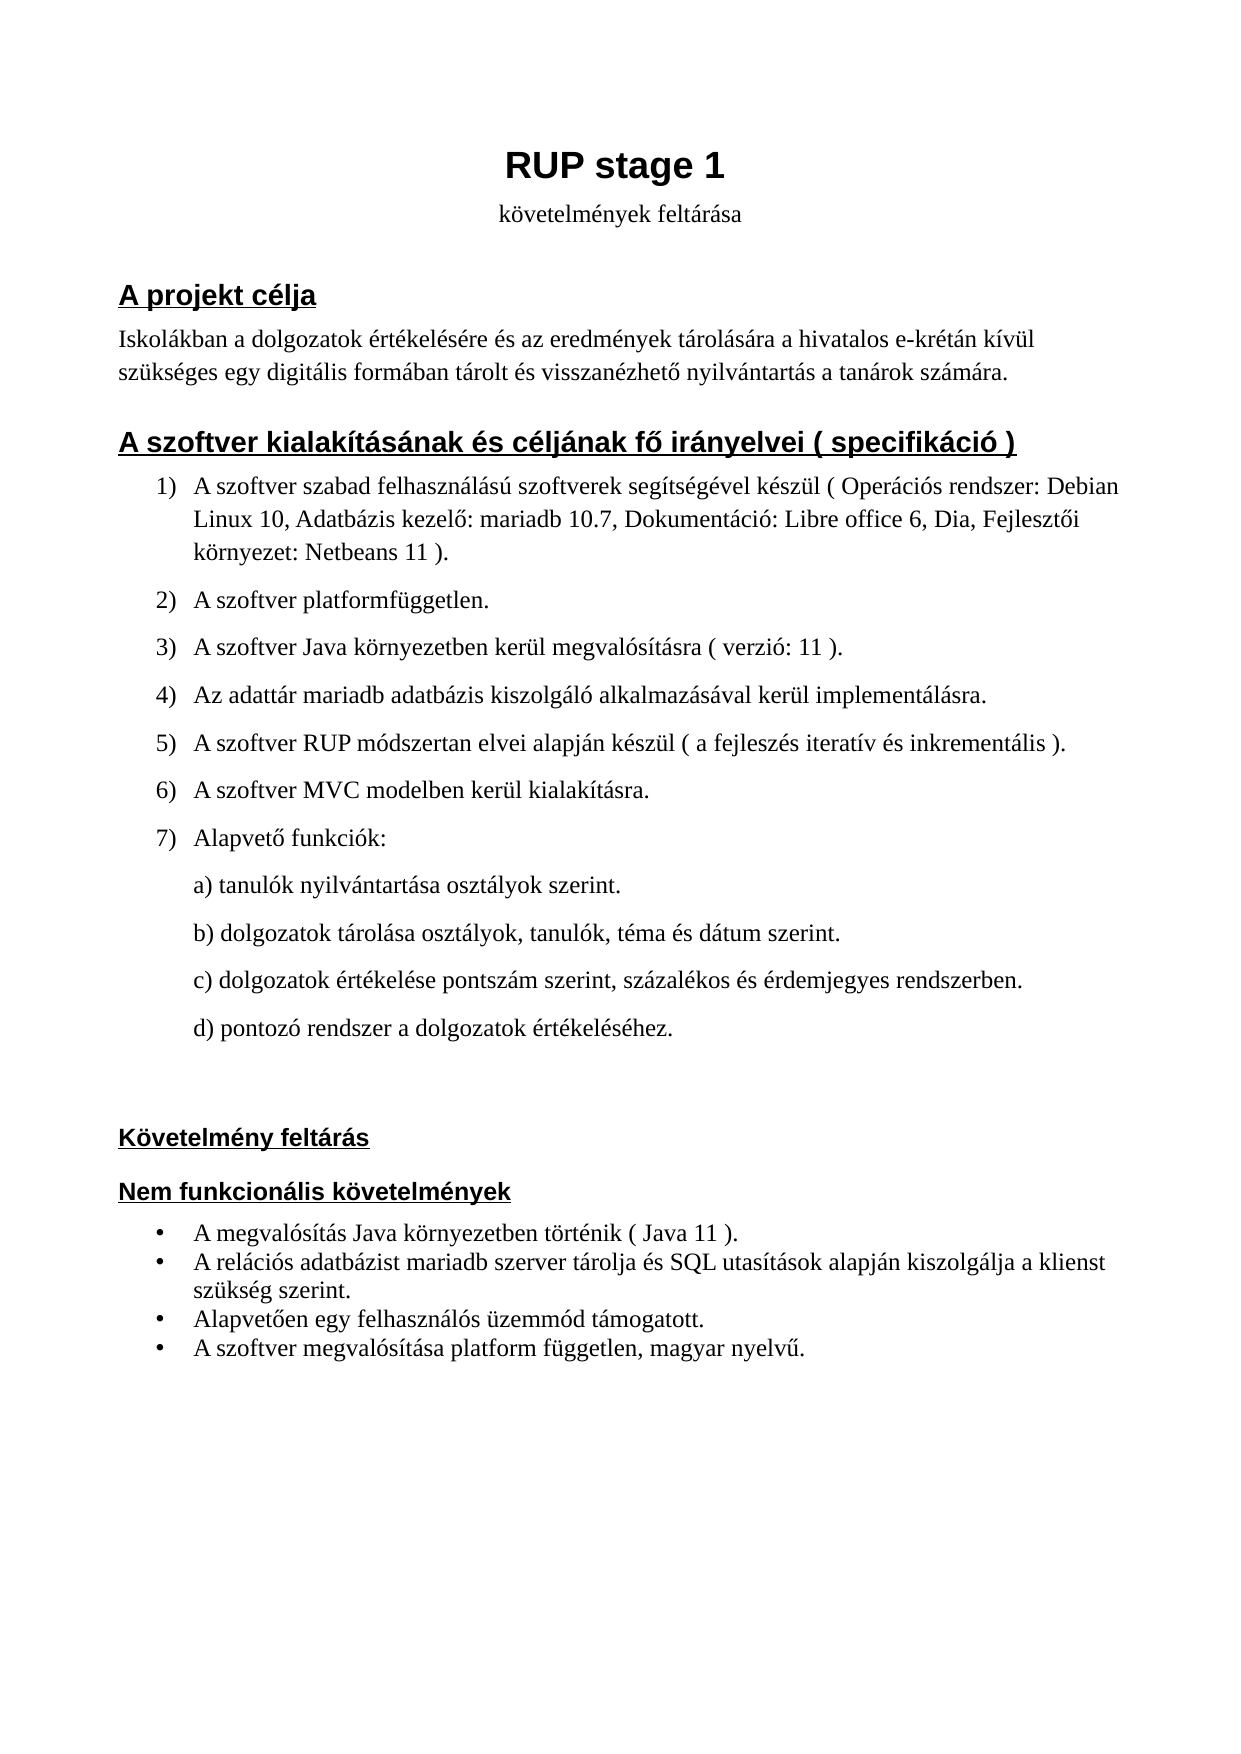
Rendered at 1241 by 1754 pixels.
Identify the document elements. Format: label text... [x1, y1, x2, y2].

subtitle Nem funkcionális követelmények [118, 1177, 1122, 1206]
subtitle Követelmény feltárás [118, 1123, 1122, 1152]
list Alapvető funkciók: [156, 823, 1122, 852]
list A szoftver MVC modelben kerül kialakításra. [156, 775, 1122, 804]
list A relációs adatbázist mariadb szerver tárolja és SQL utasítások alapján kiszolgálja a klienst szükség szerint. [156, 1247, 1122, 1304]
list d) pontozó rendszer a dolgozatok értékeléséhez. [156, 1013, 1122, 1042]
text Iskolákban a dolgozatok értékelésére és az eredmények tárolására a hivatalos e-krétán kívül szükséges egy digitális formában tárolt és visszanézhető nyilvántartás a tanárok számára. [118, 324, 1122, 385]
list Az adattár mariadb adatbázis kiszolgáló alkalmazásával kerül implementálásra. [156, 680, 1122, 709]
text követelmények feltárása [118, 199, 1122, 228]
subtitle A projekt célja [118, 278, 1122, 311]
subtitle RUP stage 1 [118, 143, 1122, 187]
list Alapvetően egy felhasználós üzemmód támogatott. [156, 1304, 1122, 1333]
list b) dolgozatok tárolása osztályok, tanulók, téma és dátum szerint. [156, 918, 1122, 947]
subtitle A szoftver kialakításának és céljának fő irányelvei ( specifikáció ) [118, 425, 1122, 459]
list a) tanulók nyilvántartása osztályok szerint. [156, 870, 1122, 899]
list A szoftver platformfüggetlen. [156, 585, 1122, 613]
list A megvalósítás Java környezetben történik ( Java 11 ). [156, 1218, 1122, 1247]
list A szoftver Java környezetben kerül megvalósításra ( verzió: 11 ). [156, 632, 1122, 661]
list c) dolgozatok értékelése pontszám szerint, százalékos és érdemjegyes rendszerben. [156, 966, 1122, 994]
list A szoftver megvalósítása platform független, magyar nyelvű. [156, 1333, 1122, 1362]
list A szoftver RUP módszertan elvei alapján készül ( a fejleszés iteratív és inkrementális ). [156, 728, 1122, 756]
list A szoftver szabad felhasználású szoftverek segítségével készül ( Operációs rendszer: Debian Linux 10, Adatbázis kezelő: mariadb 10.7, Dokumentáció: Libre office 6, Dia, Fejlesztői környezet: Netbeans 11 ). [156, 471, 1122, 566]
